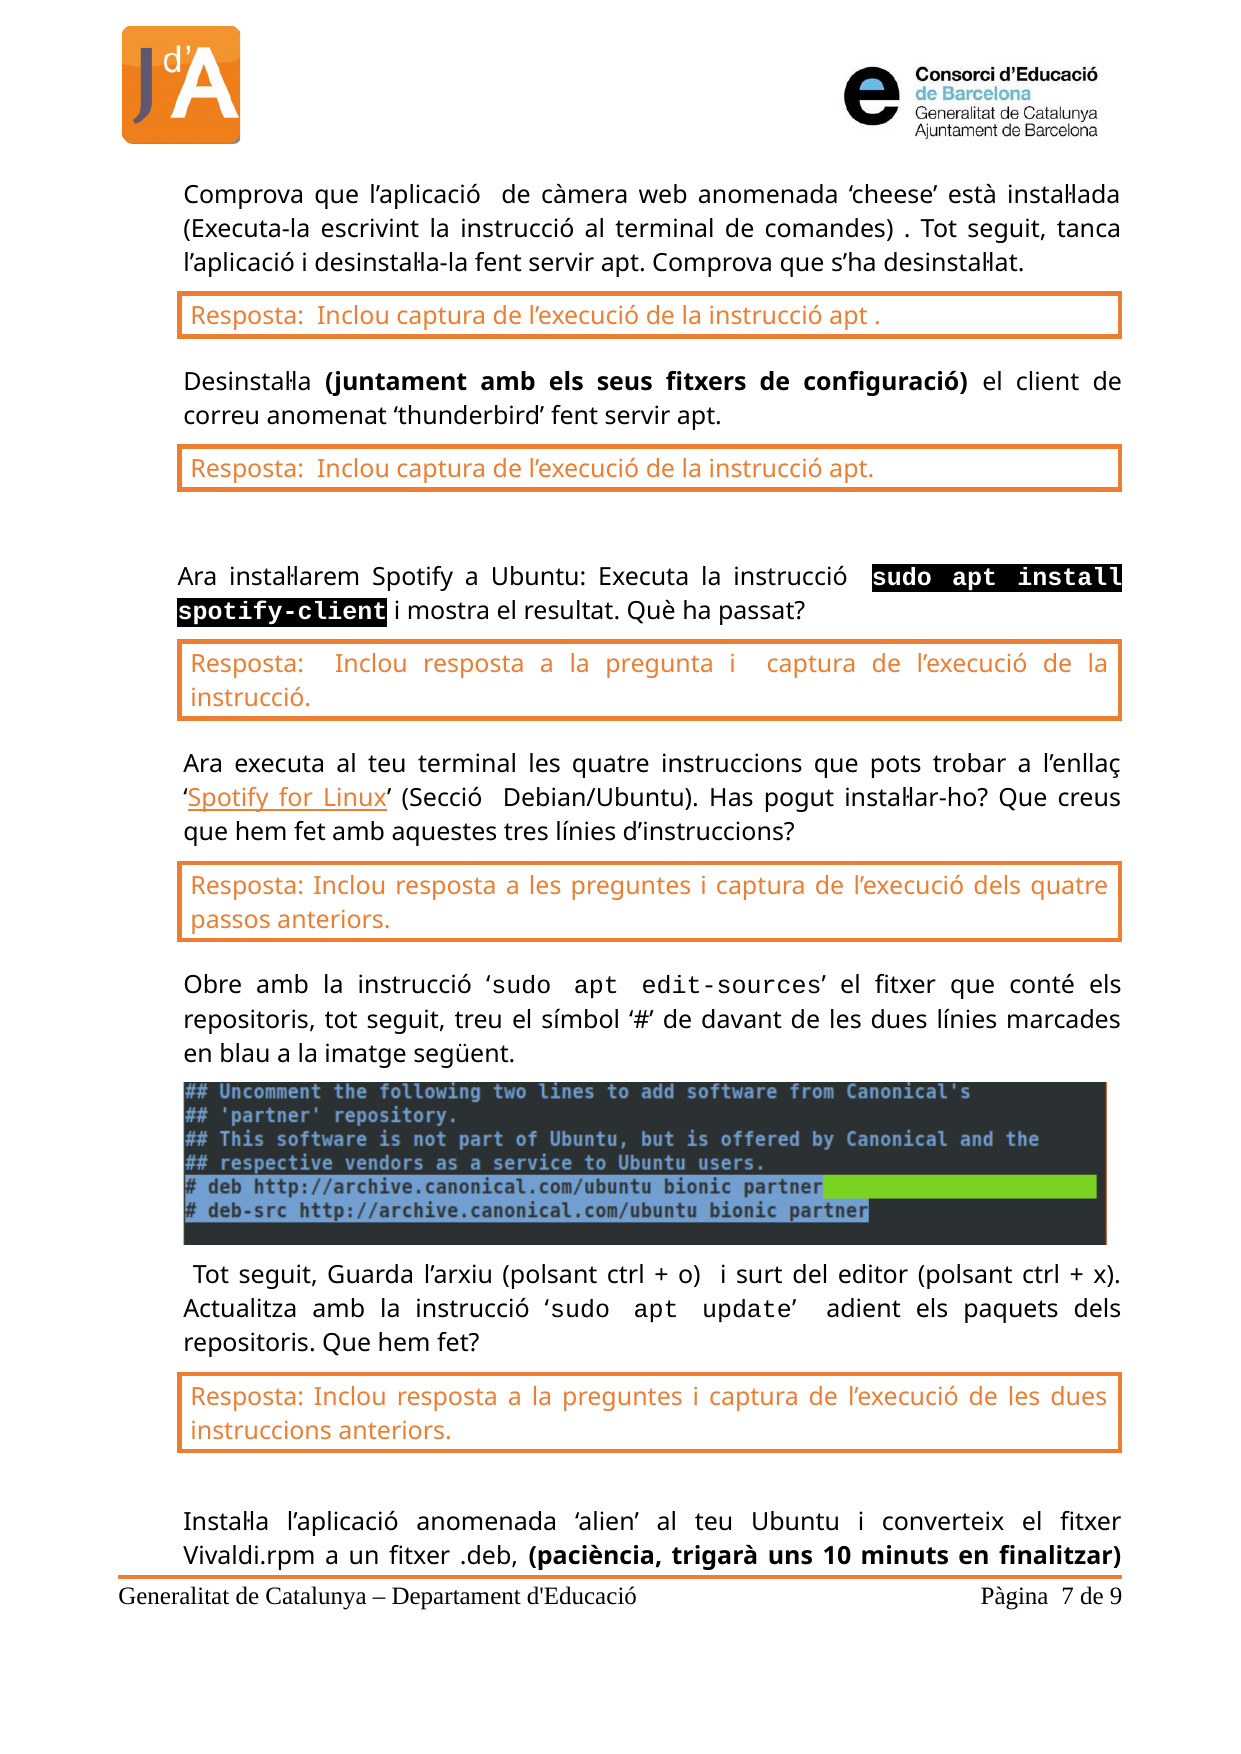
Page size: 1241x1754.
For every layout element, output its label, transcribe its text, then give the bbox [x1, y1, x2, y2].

list Comprova que l’aplicació de càmera web anomenada ‘cheese’ està instal·lada (Executa-la escrivint la instrucció al terminal de comandes) . Tot seguit, tanca l’aplicació i desinstal·la-la fent servir apt. Comprova que s’ha desinstal·lat. [183, 176, 1122, 278]
text Resposta: Inclou captura de l’execució de la instrucció apt. [182, 449, 1118, 487]
text Resposta: Inclou resposta a la pregunta i captura de l’execució de la instrucció. [182, 644, 1118, 716]
list Ara executa al teu terminal les quatre instruccions que pots trobar a l’enllaç ‘Spotify for Linux’ (Secció Debian/Ubuntu). Has pogut instal·lar-ho? Que creus que hem fet amb aquestes tres línies d’instruccions? [183, 746, 1122, 848]
picture [821, 38, 1119, 157]
list Ara instal·larem Spotify a Ubuntu: Executa la instrucció sudo apt install spotify-client i mostra el resultat. Què ha passat? [177, 558, 1122, 627]
list Instal·la l’aplicació anomenada ‘alien’ al teu Ubuntu i converteix el fitxer Vivaldi.rpm a un fitxer .deb, (paciència, trigarà uns 10 minuts en finalitzar) [183, 1503, 1122, 1571]
text Resposta: Inclou resposta a les preguntes i captura de l’execució dels quatre passos anteriors. [182, 865, 1118, 938]
list Tot seguit, Guarda l’arxiu (polsant ctrl + o) i surt del editor (polsant ctrl + x). Actualitza amb la instrucció ‘sudo apt update’ adient els paquets dels repositoris. Que hem fet? [183, 1257, 1122, 1359]
text Resposta: Inclou captura de l’execució de la instrucció apt . [182, 296, 1118, 334]
text Resposta: Inclou resposta a la preguntes i captura de l’execució de les dues instruccions anteriors. [182, 1376, 1118, 1449]
list Desinstal·la (juntament amb els seus fitxers de configuració) el client de correu anomenat ‘thunderbird’ fent servir apt. [183, 364, 1122, 432]
list Obre amb la instrucció ‘sudo apt edit-sources’ el fitxer que conté els repositoris, tot seguit, treu el símbol ‘#’ de davant de les dues línies marcades en blau a la imatge següent. [183, 967, 1122, 1069]
picture [183, 1082, 1107, 1245]
picture [122, 26, 241, 144]
